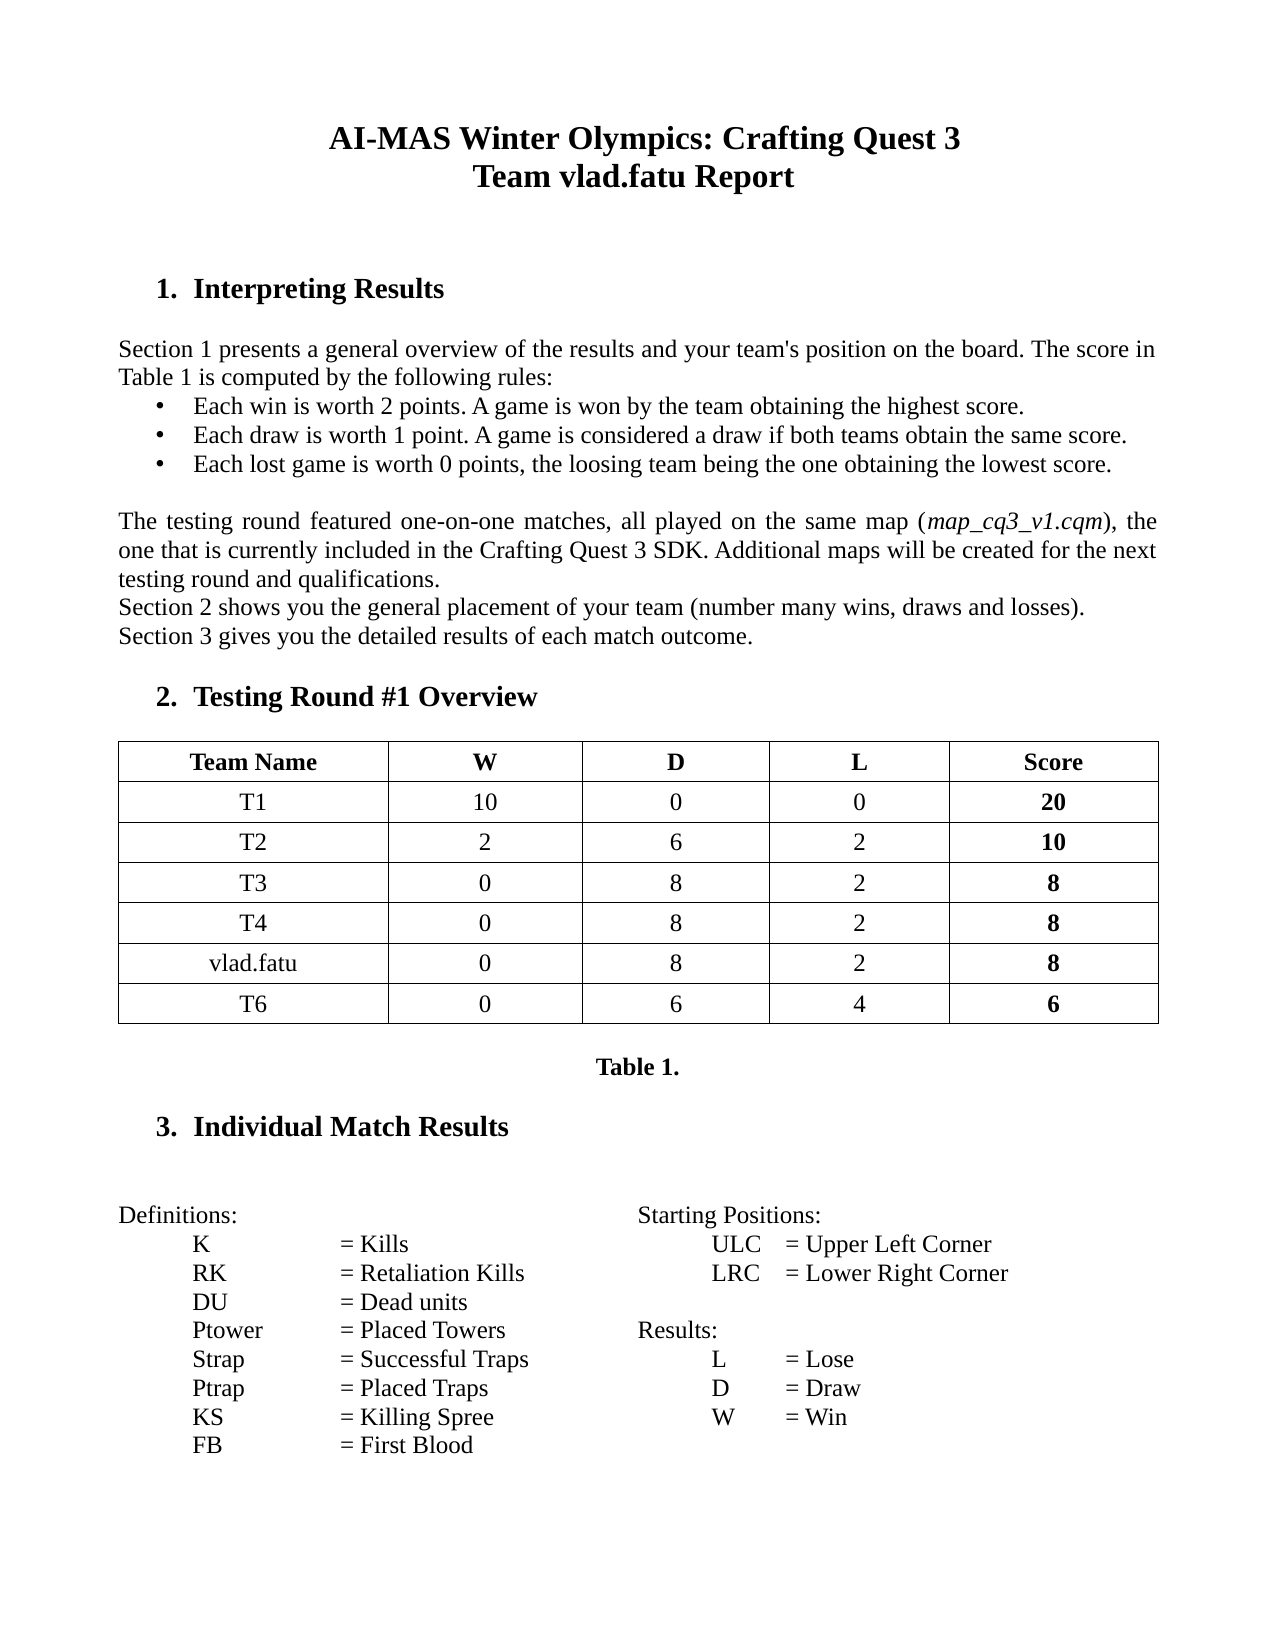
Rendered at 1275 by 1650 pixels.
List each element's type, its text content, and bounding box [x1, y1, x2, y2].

table_cell 0 [583, 782, 769, 822]
table_cell 10 [950, 823, 1158, 862]
table_cell 2 [770, 823, 949, 862]
table_cell 20 [950, 782, 1158, 822]
text Section 1 presents a general overview of the results and your team's position on the board. The score in Table 1 is computed by the following rules: [118, 334, 1157, 391]
text D = Draw [637, 1373, 1157, 1402]
list Each win is worth 2 points. A game is won by the team obtaining the highest score. [156, 391, 1157, 420]
text Ptower = Placed Towers [118, 1316, 637, 1344]
list Testing Round #1 Overview [156, 679, 1157, 712]
text RK = Retaliation Kills [118, 1258, 637, 1287]
table_header W [389, 742, 582, 781]
table_cell T3 [119, 863, 388, 902]
table_cell 8 [950, 903, 1158, 943]
text Section 2 shows you the general placement of your team (number many wins, draws and losses). [118, 592, 1157, 621]
table_header Score [950, 742, 1158, 781]
table_cell T4 [119, 903, 388, 943]
list Each draw is worth 1 point. A game is considered a draw if both teams obtain the same score. [156, 420, 1157, 449]
table_cell 8 [950, 863, 1158, 902]
text Table 1. [118, 1052, 1157, 1081]
table_cell 8 [583, 903, 769, 943]
table_cell 2 [770, 903, 949, 943]
table_cell 0 [389, 863, 582, 902]
text ULC = Upper Left Corner [637, 1229, 1157, 1258]
text Section 3 gives you the detailed results of each match outcome. [118, 621, 1157, 650]
text K = Kills [118, 1229, 637, 1258]
table_cell T2 [119, 823, 388, 862]
table_cell 2 [770, 944, 949, 983]
text Ptrap = Placed Traps [118, 1373, 637, 1402]
table_cell 10 [389, 782, 582, 822]
text Definitions: [118, 1201, 637, 1229]
table_cell 0 [389, 944, 582, 983]
table_cell 2 [770, 863, 949, 902]
text DU = Dead units [118, 1287, 637, 1316]
list Individual Match Results [156, 1109, 1157, 1143]
table_cell 4 [770, 984, 949, 1023]
text FB = First Blood [118, 1431, 637, 1459]
text Team vlad.fatu Report [118, 156, 1157, 195]
table_cell 0 [389, 903, 582, 943]
text Starting Positions: [637, 1201, 1157, 1229]
table_cell 8 [950, 944, 1158, 983]
text Strap = Successful Traps [118, 1344, 637, 1373]
table_cell vlad.fatu [119, 944, 388, 983]
table_cell 8 [583, 944, 769, 983]
table_cell T1 [119, 782, 388, 822]
list Interpreting Results [156, 271, 1157, 305]
table_header Team Name [119, 742, 388, 781]
table_header L [770, 742, 949, 781]
table_cell 0 [389, 984, 582, 1023]
table_header D [583, 742, 769, 781]
text LRC = Lower Right Corner [637, 1258, 1157, 1287]
text AI-MAS Winter Olympics: Crafting Quest 3 [118, 118, 1157, 156]
table_cell 0 [770, 782, 949, 822]
text L = Lose [637, 1344, 1157, 1373]
table_cell 2 [389, 823, 582, 862]
table_cell T6 [119, 984, 388, 1023]
list Each lost game is worth 0 points, the loosing team being the one obtaining the lowest score. [156, 449, 1157, 477]
text Results: [637, 1316, 1157, 1344]
table_cell 6 [583, 823, 769, 862]
text W = Win [637, 1402, 1157, 1431]
text The testing round featured one-on-one matches, all played on the same map (map_cq3_v1.cqm), the one that is currently included in the Crafting Quest 3 SDK. Additional maps will be created for the next testing round and qualifications. [118, 506, 1157, 592]
table_cell 6 [950, 984, 1158, 1023]
text KS = Killing Spree [118, 1402, 637, 1431]
table_cell 6 [583, 984, 769, 1023]
table_cell 8 [583, 863, 769, 902]
